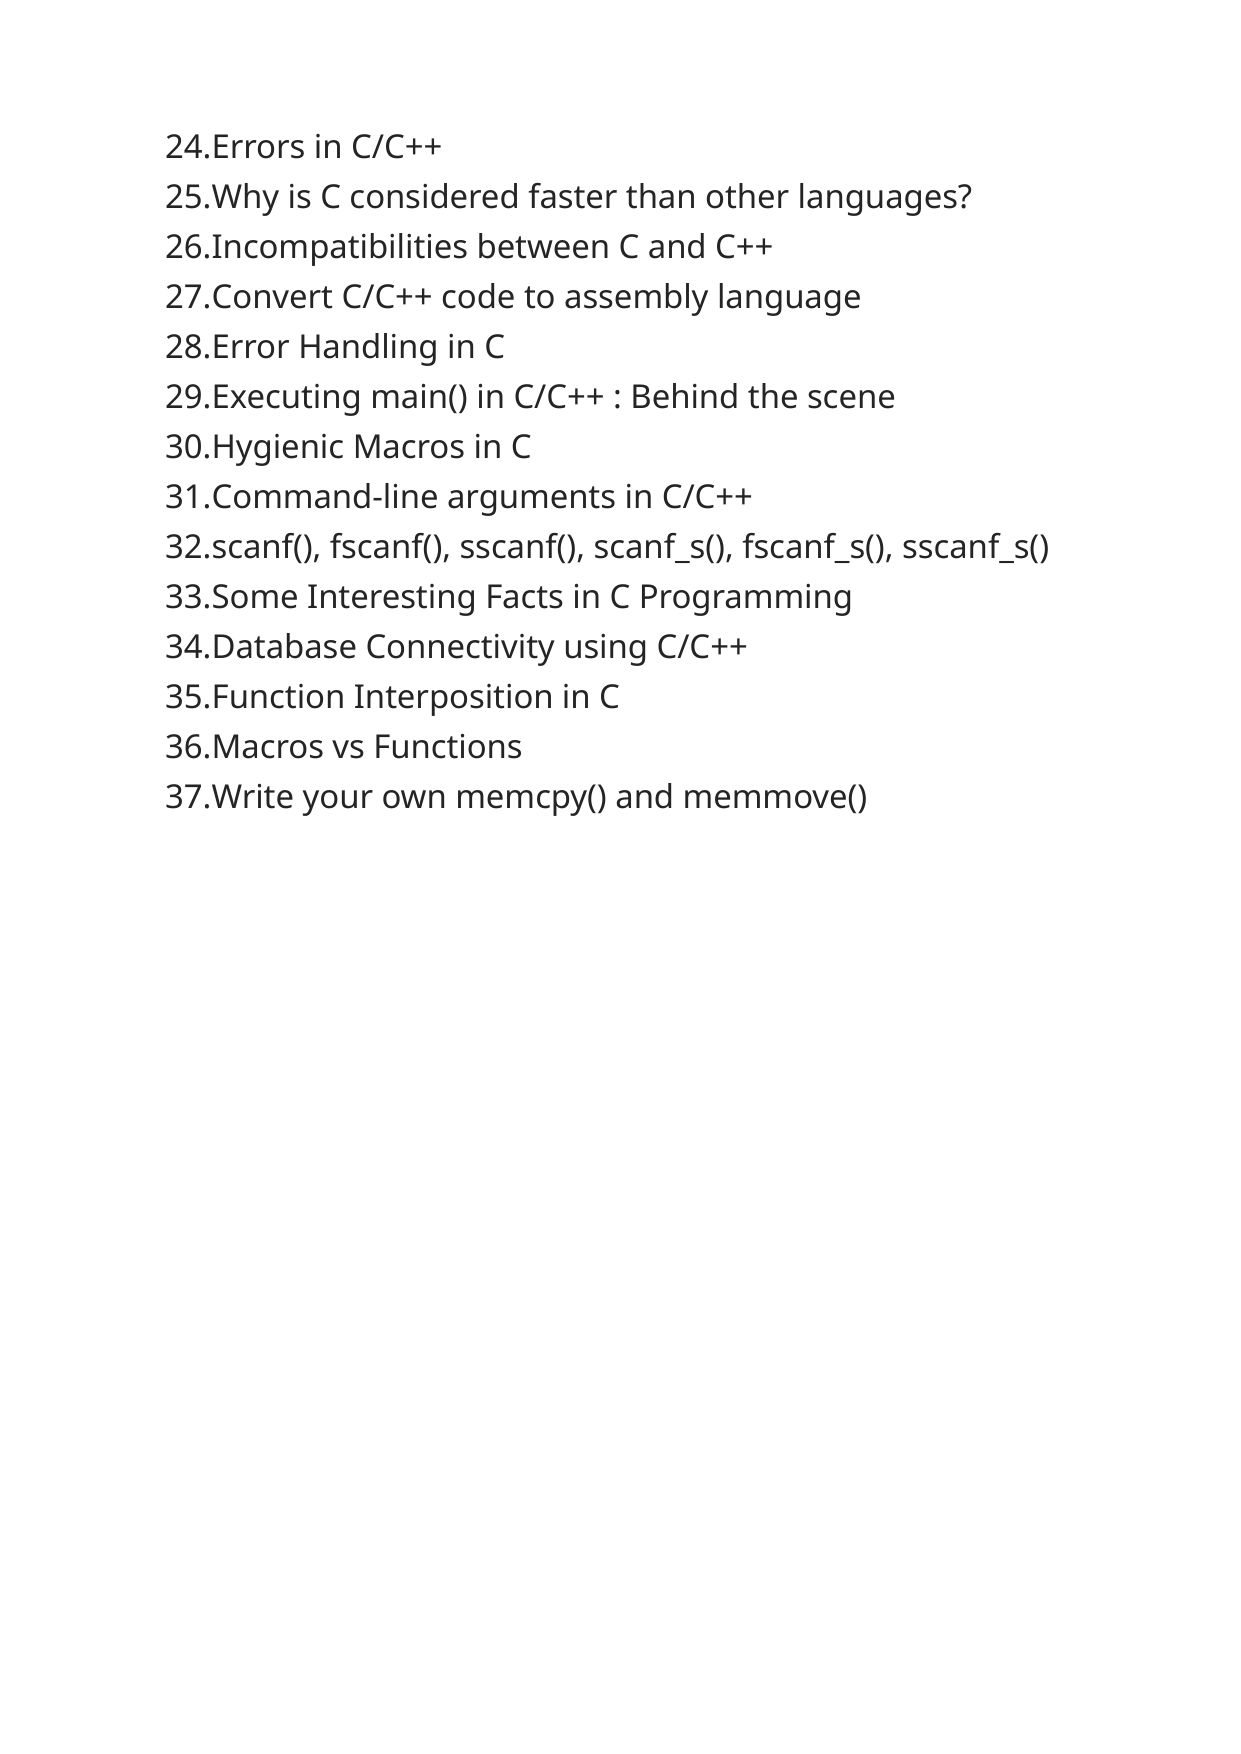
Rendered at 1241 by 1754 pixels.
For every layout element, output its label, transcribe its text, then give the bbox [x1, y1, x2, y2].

list Some Interesting Facts in C Programming [165, 568, 1122, 618]
list scanf(), fscanf(), sscanf(), scanf_s(), fscanf_s(), sscanf_s() [165, 518, 1122, 568]
list Command-line arguments in C/C++ [165, 468, 1122, 518]
list Hygienic Macros in C [165, 418, 1122, 468]
list Convert C/C++ code to assembly language [165, 268, 1122, 318]
list Write your own memcpy() and memmove() [165, 768, 1122, 818]
list Errors in C/C++ [165, 118, 1122, 168]
list Macros vs Functions [165, 718, 1122, 768]
list Why is C considered faster than other languages? [165, 168, 1122, 218]
list Function Interposition in C [165, 668, 1122, 718]
list Incompatibilities between C and C++ [165, 218, 1122, 268]
list Executing main() in C/C++ : Behind the scene [165, 368, 1122, 418]
list Database Connectivity using C/C++ [165, 618, 1122, 668]
list Error Handling in C [165, 318, 1122, 368]
